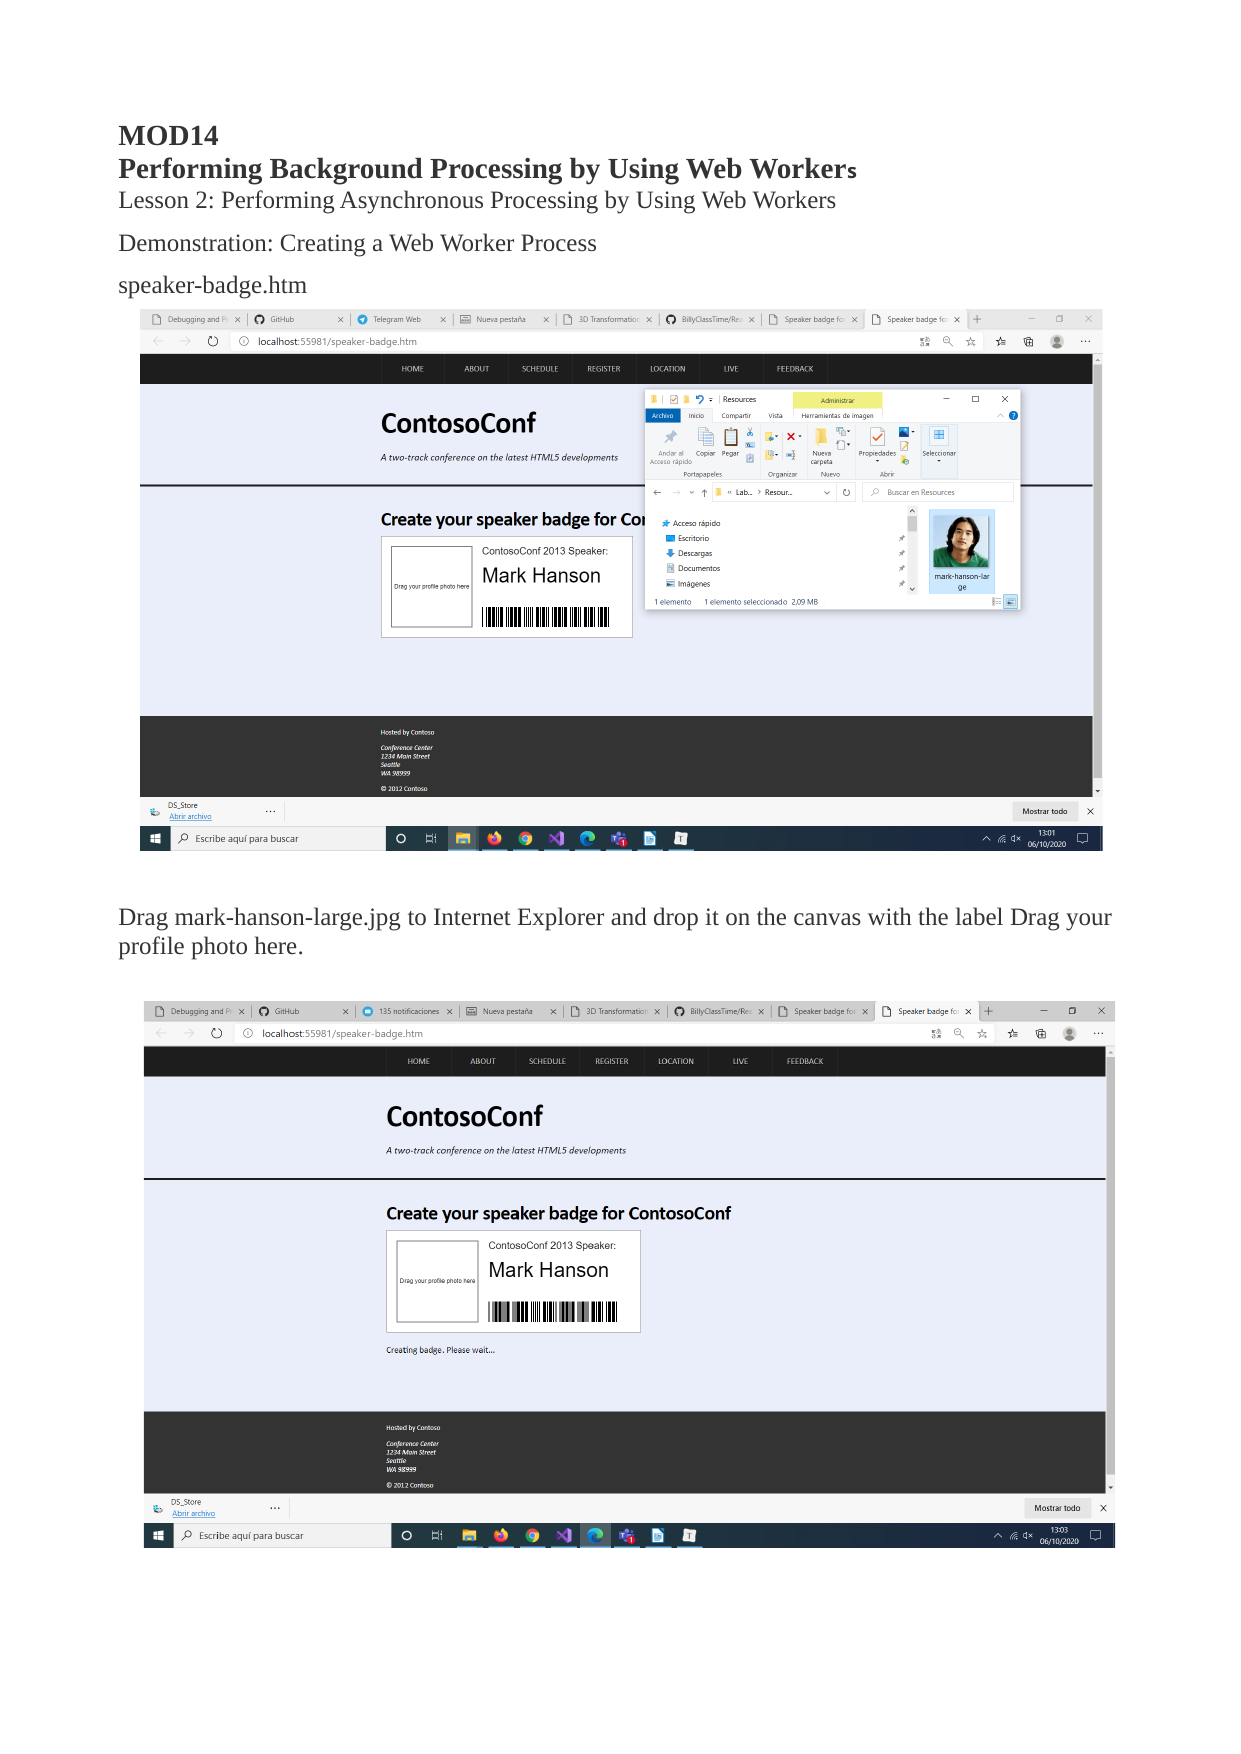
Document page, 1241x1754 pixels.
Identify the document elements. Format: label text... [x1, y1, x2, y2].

picture [140, 309, 1103, 851]
text speaker-badge.htm [118, 270, 1122, 298]
picture [143, 1001, 1116, 1548]
text MOD14 [118, 118, 1122, 152]
subtitle Demonstration: Creating a Web Worker Process [118, 228, 1122, 257]
text Drag mark-hanson-large.jpg to Internet Explorer and drop it on the canvas with the label Drag your profile photo here. [118, 902, 1122, 960]
text Performing Background Processing by Using Web Workers [118, 152, 1122, 185]
text Lesson 2: Performing Asynchronous Processing by Using Web Workers [118, 185, 1122, 214]
